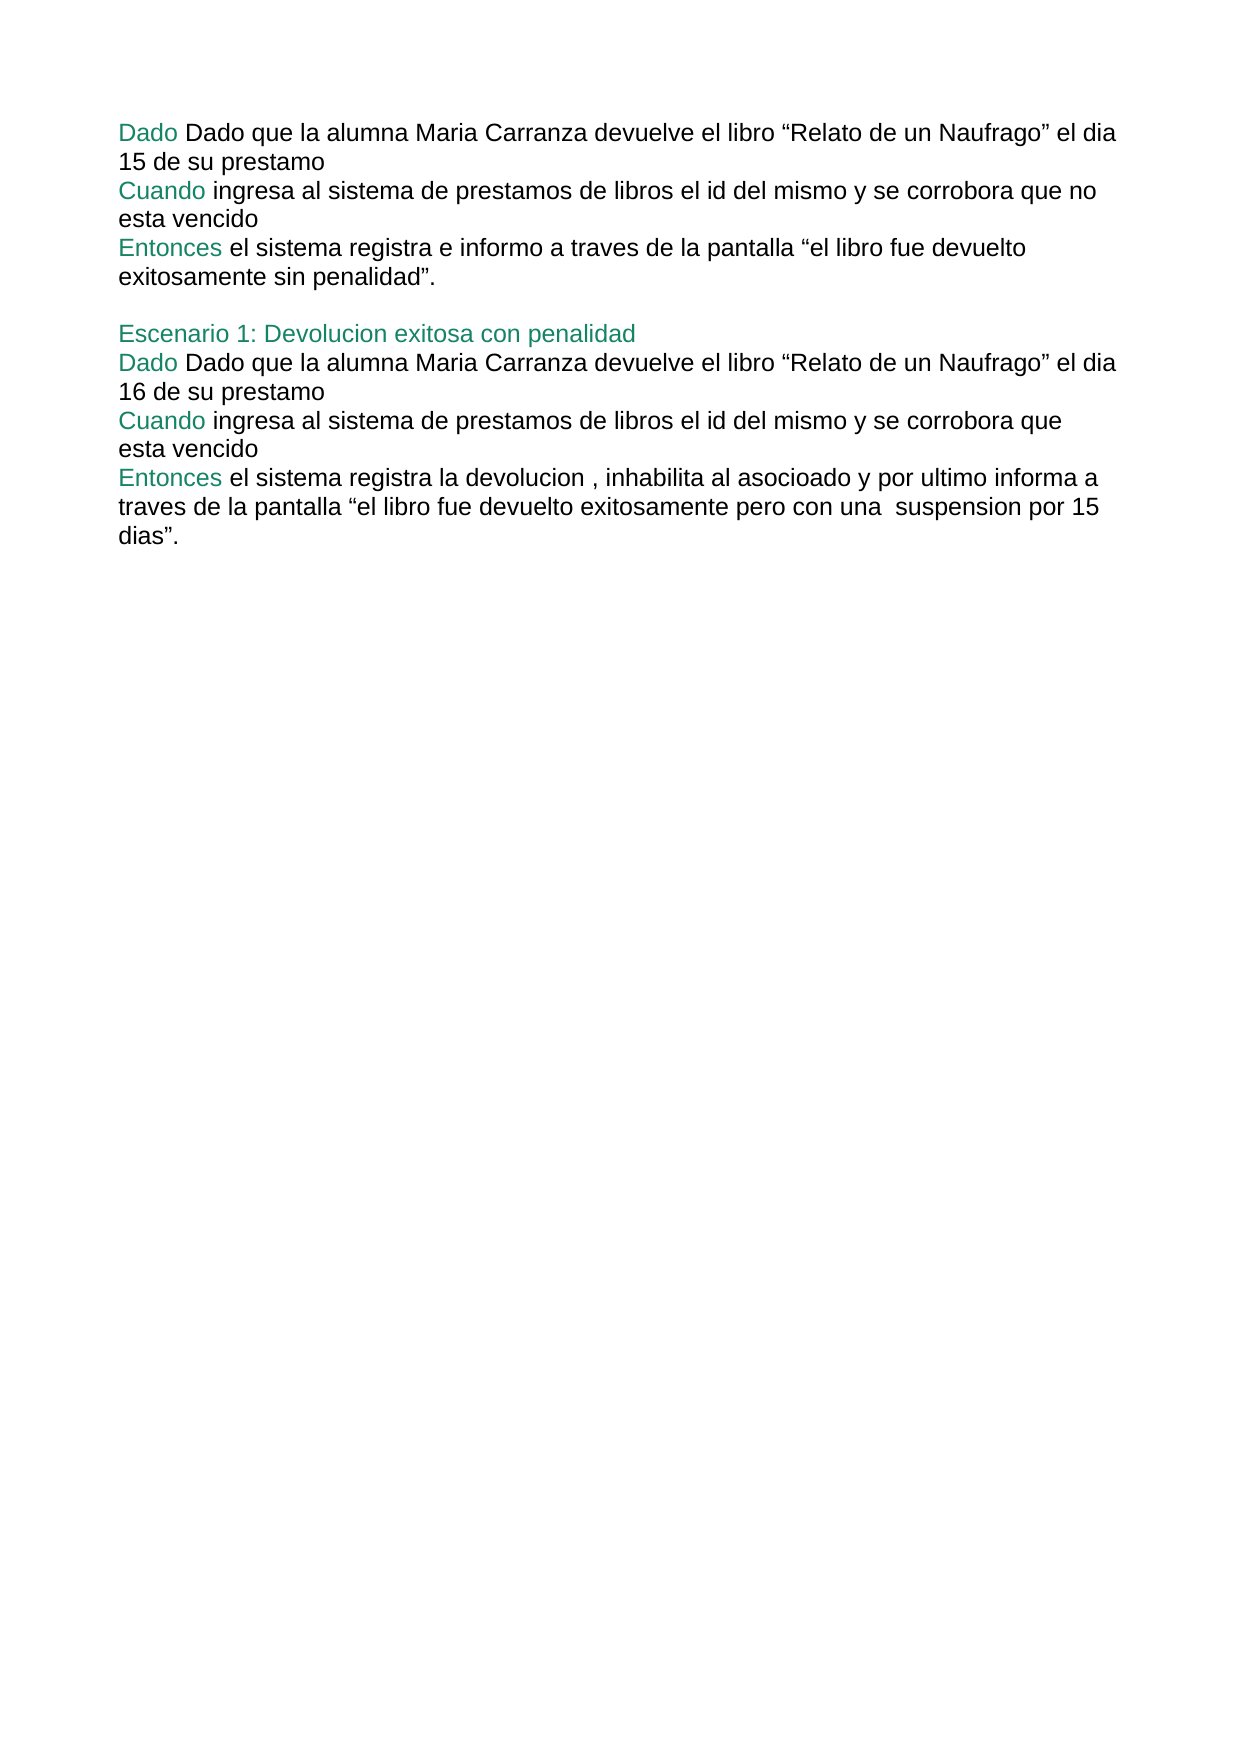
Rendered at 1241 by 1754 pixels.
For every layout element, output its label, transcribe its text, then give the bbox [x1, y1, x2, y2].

text Dado Dado que la alumna Maria Carranza devuelve el libro “Relato de un Naufrago” el dia 16 de su prestamo [118, 348, 1122, 406]
text Entonces el sistema registra la devolucion , inhabilita al asocioado y por ultimo informa a traves de la pantalla “el libro fue devuelto exitosamente pero con una suspension por 15 dias”. [118, 463, 1122, 549]
text Dado Dado que la alumna Maria Carranza devuelve el libro “Relato de un Naufrago” el dia 15 de su prestamo [118, 118, 1122, 176]
text Cuando ingresa al sistema de prestamos de libros el id del mismo y se corrobora que esta vencido [118, 406, 1122, 463]
text Cuando ingresa al sistema de prestamos de libros el id del mismo y se corrobora que no esta vencido [118, 176, 1122, 233]
text Entonces el sistema registra e informo a traves de la pantalla “el libro fue devuelto exitosamente sin penalidad”. [118, 233, 1122, 291]
text Escenario 1: Devolucion exitosa con penalidad [118, 319, 1122, 348]
